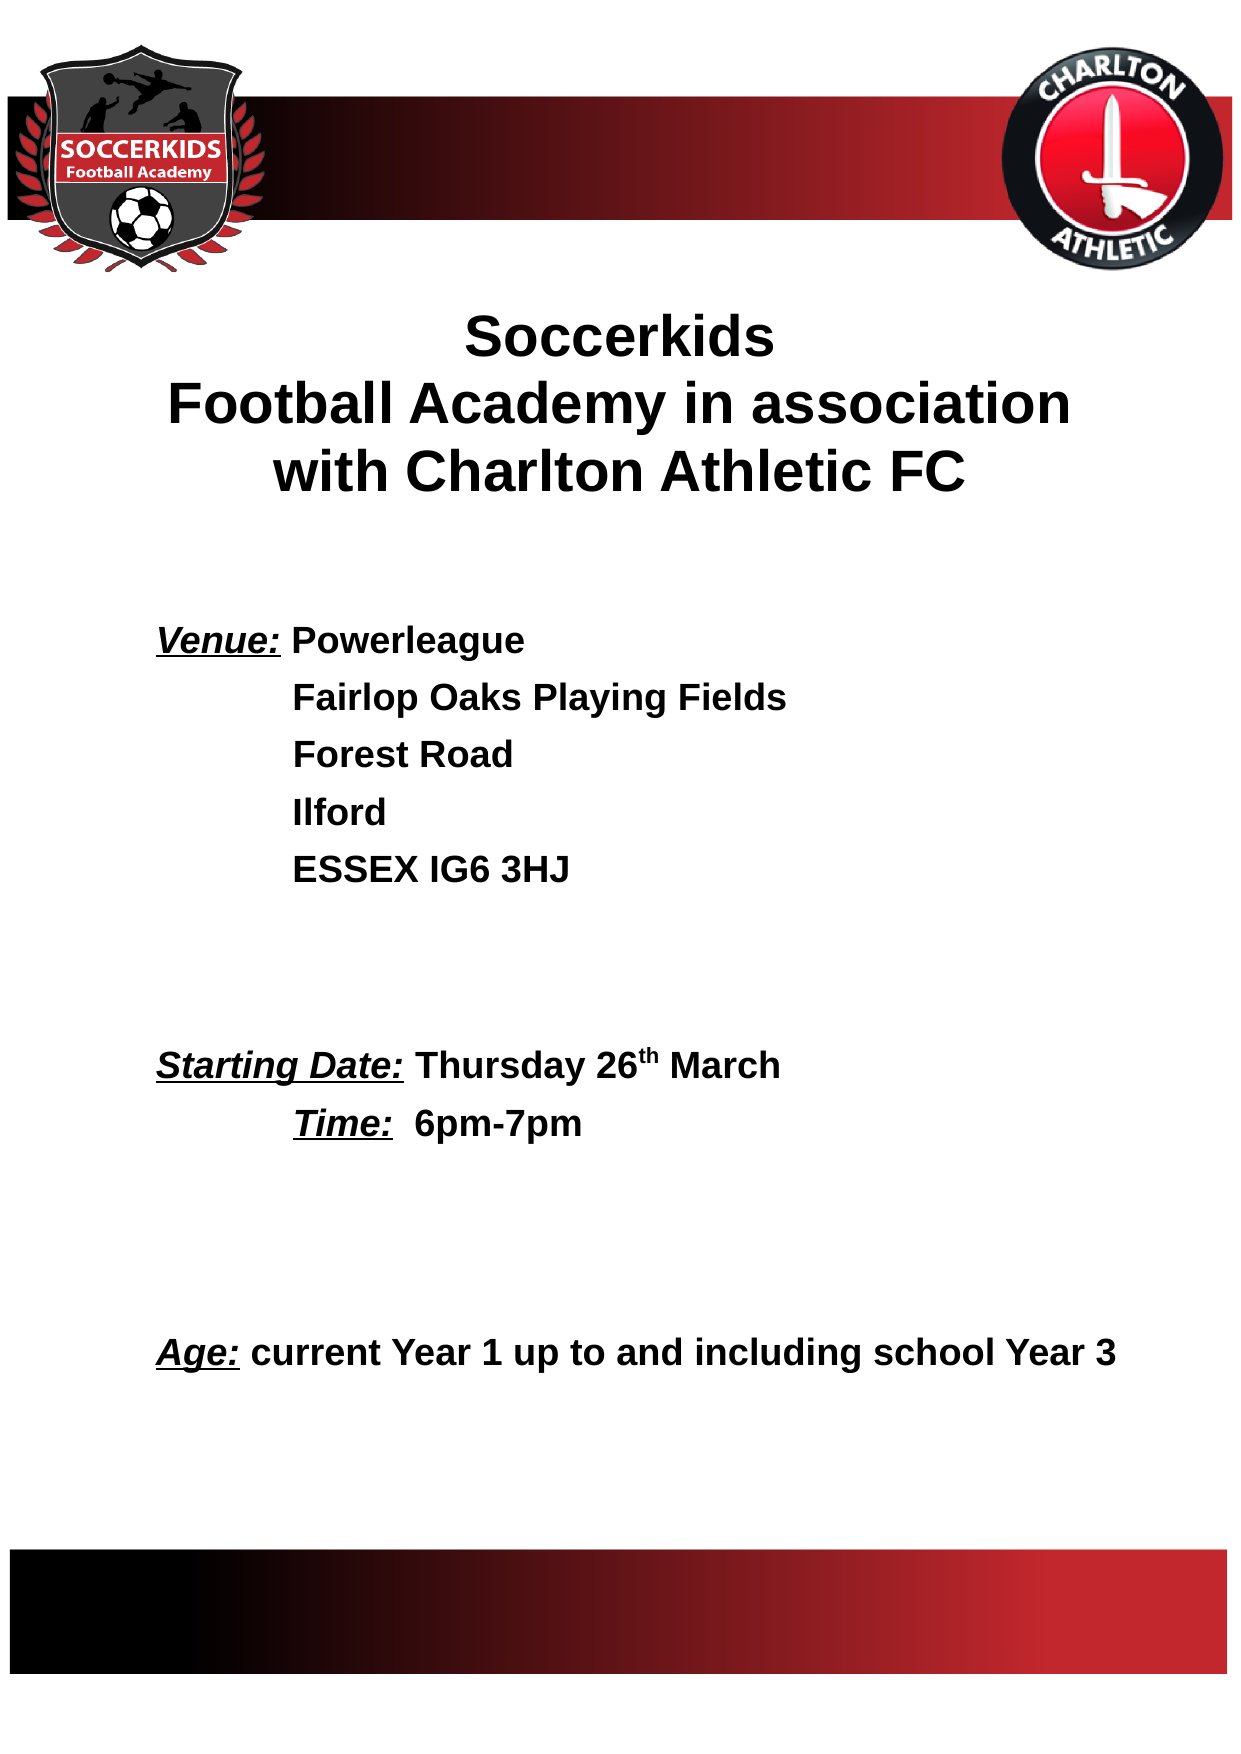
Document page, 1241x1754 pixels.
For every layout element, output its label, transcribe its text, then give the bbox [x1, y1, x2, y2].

title Football Academy in association with Charlton Athletic FC [118, 369, 1122, 503]
picture [7, 42, 1233, 274]
subtitle Ilford [156, 790, 1122, 833]
subtitle Age: current Year 1 up to and including school Year 3 [156, 1330, 1122, 1374]
subtitle Starting Date: Thursday 26th March [156, 1043, 1122, 1087]
subtitle Forest Road [156, 732, 1122, 776]
subtitle Fairlop Oaks Playing Fields [156, 675, 1122, 718]
subtitle ESSEX IG6 3HJ [156, 847, 1122, 891]
subtitle Time: 6pm-7pm [156, 1100, 1122, 1144]
title Soccerkids [118, 302, 1122, 369]
picture [9, 1549, 1228, 1674]
subtitle Venue: Powerleague [156, 617, 1122, 661]
